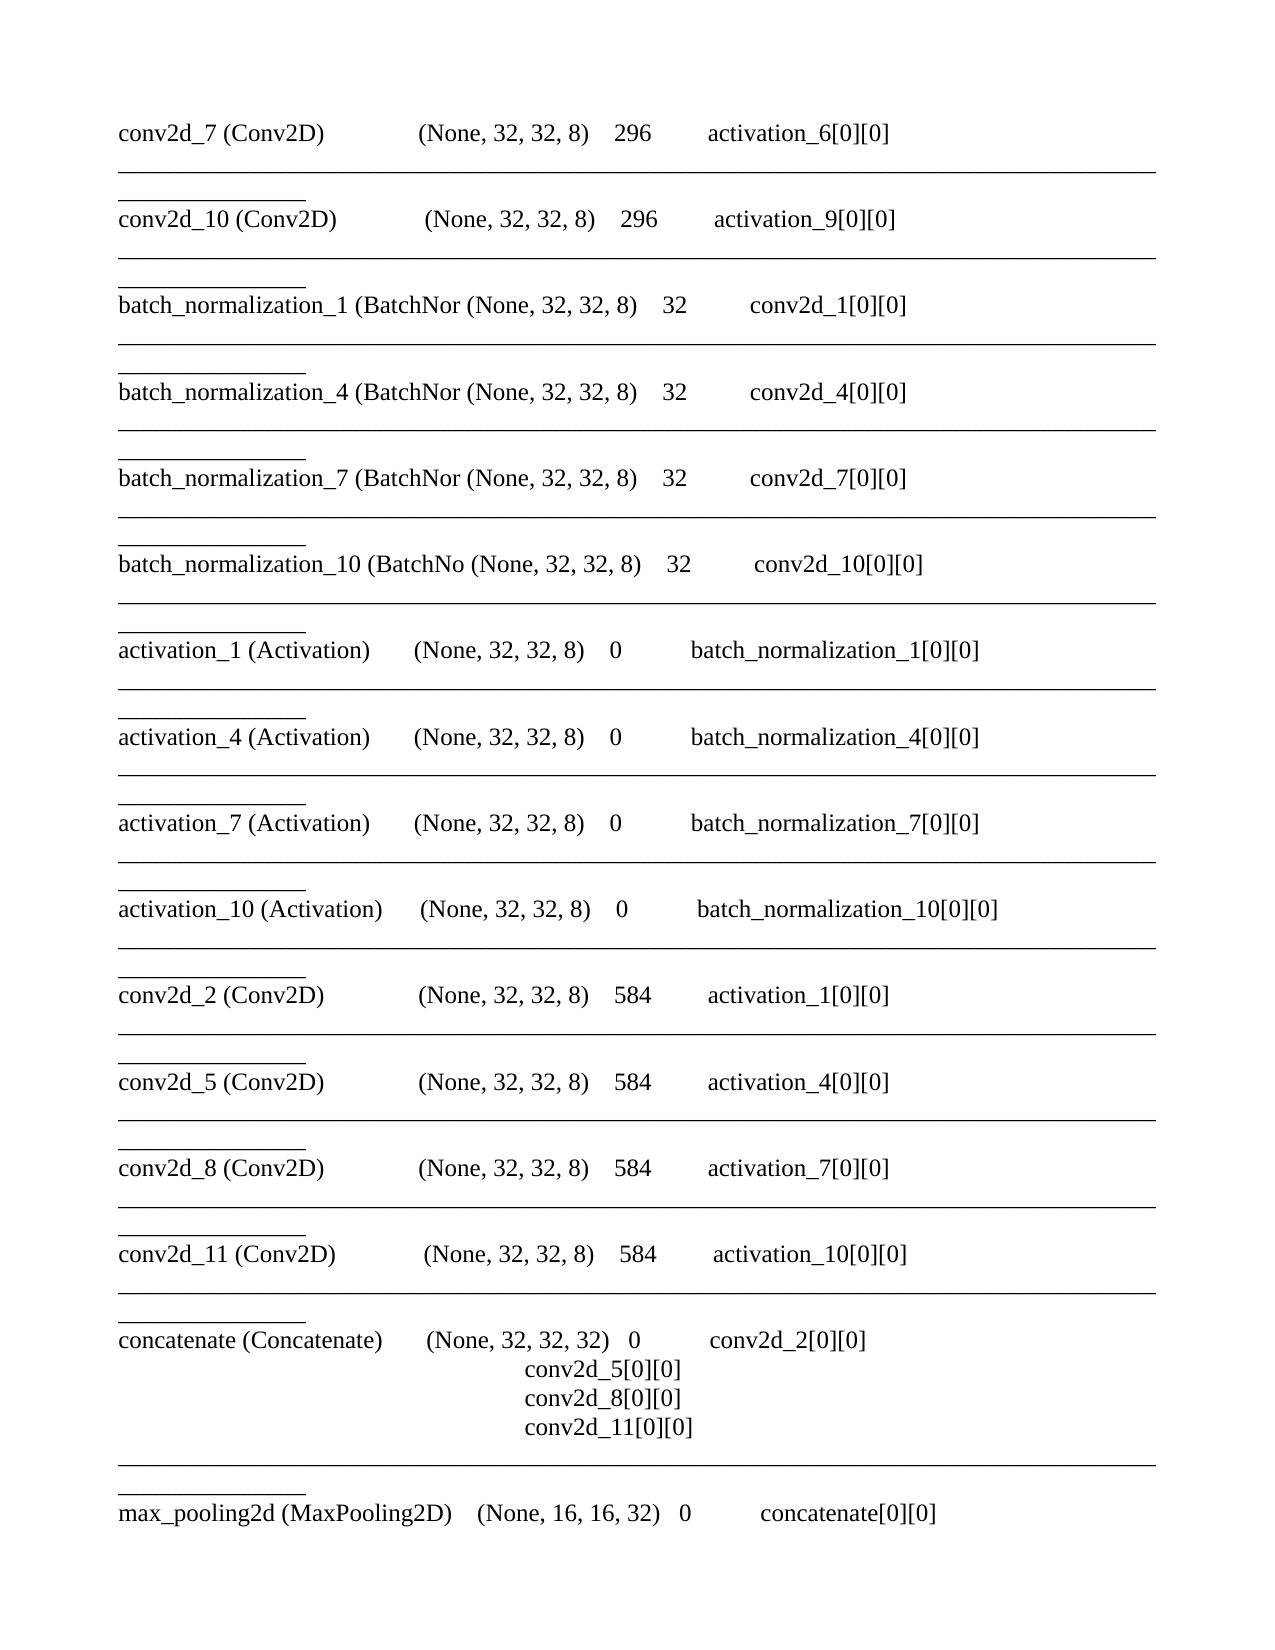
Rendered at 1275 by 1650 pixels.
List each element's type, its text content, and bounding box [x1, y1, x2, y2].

text activation_4 (Activation) (None, 32, 32, 8) 0 batch_normalization_4[0][0] [118, 722, 1157, 751]
text conv2d_2 (Conv2D) (None, 32, 32, 8) 584 activation_1[0][0] [118, 981, 1157, 1009]
text __________________________________________________________________________________________________ [118, 837, 1157, 894]
text __________________________________________________________________________________________________ [118, 1441, 1157, 1498]
text concatenate (Concatenate) (None, 32, 32, 32) 0 conv2d_2[0][0] [118, 1326, 1157, 1354]
text __________________________________________________________________________________________________ [118, 578, 1157, 636]
text conv2d_8[0][0] [118, 1383, 1157, 1412]
text __________________________________________________________________________________________________ [118, 319, 1157, 377]
text __________________________________________________________________________________________________ [118, 664, 1157, 722]
text __________________________________________________________________________________________________ [118, 1182, 1157, 1239]
text conv2d_11[0][0] [118, 1412, 1157, 1441]
text conv2d_10 (Conv2D) (None, 32, 32, 8) 296 activation_9[0][0] [118, 204, 1157, 233]
text conv2d_7 (Conv2D) (None, 32, 32, 8) 296 activation_6[0][0] [118, 118, 1157, 147]
text activation_7 (Activation) (None, 32, 32, 8) 0 batch_normalization_7[0][0] [118, 808, 1157, 837]
text __________________________________________________________________________________________________ [118, 751, 1157, 808]
text __________________________________________________________________________________________________ [118, 233, 1157, 291]
text __________________________________________________________________________________________________ [118, 1268, 1157, 1326]
text __________________________________________________________________________________________________ [118, 406, 1157, 463]
text __________________________________________________________________________________________________ [118, 147, 1157, 204]
text __________________________________________________________________________________________________ [118, 923, 1157, 981]
text batch_normalization_1 (BatchNor (None, 32, 32, 8) 32 conv2d_1[0][0] [118, 291, 1157, 319]
text __________________________________________________________________________________________________ [118, 1096, 1157, 1153]
text batch_normalization_10 (BatchNo (None, 32, 32, 8) 32 conv2d_10[0][0] [118, 549, 1157, 578]
text max_pooling2d (MaxPooling2D) (None, 16, 16, 32) 0 concatenate[0][0] [118, 1498, 1157, 1527]
text __________________________________________________________________________________________________ [118, 1009, 1157, 1067]
text activation_10 (Activation) (None, 32, 32, 8) 0 batch_normalization_10[0][0] [118, 894, 1157, 923]
text batch_normalization_7 (BatchNor (None, 32, 32, 8) 32 conv2d_7[0][0] [118, 463, 1157, 492]
text __________________________________________________________________________________________________ [118, 492, 1157, 549]
text conv2d_5 (Conv2D) (None, 32, 32, 8) 584 activation_4[0][0] [118, 1067, 1157, 1096]
text conv2d_8 (Conv2D) (None, 32, 32, 8) 584 activation_7[0][0] [118, 1153, 1157, 1182]
text conv2d_5[0][0] [118, 1354, 1157, 1383]
text activation_1 (Activation) (None, 32, 32, 8) 0 batch_normalization_1[0][0] [118, 636, 1157, 664]
text batch_normalization_4 (BatchNor (None, 32, 32, 8) 32 conv2d_4[0][0] [118, 377, 1157, 406]
text conv2d_11 (Conv2D) (None, 32, 32, 8) 584 activation_10[0][0] [118, 1239, 1157, 1268]
